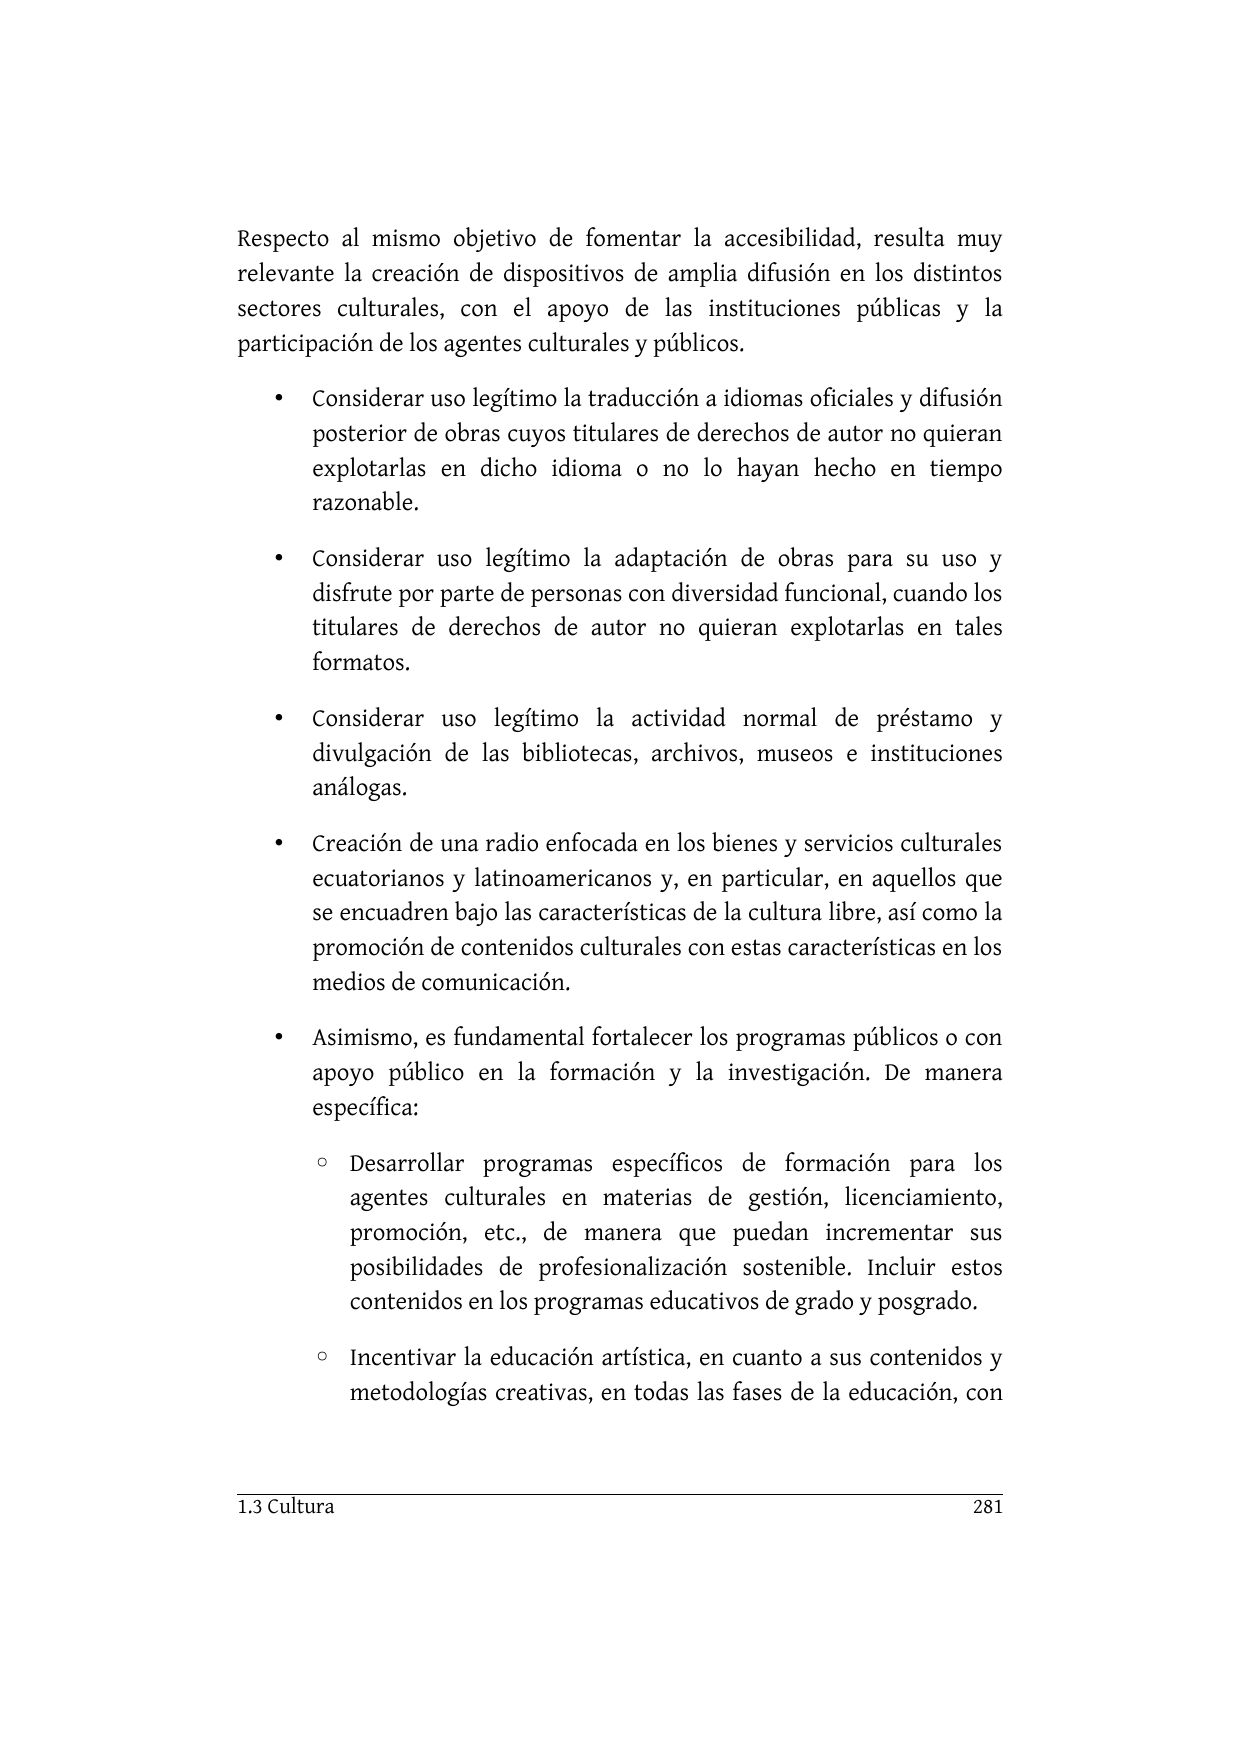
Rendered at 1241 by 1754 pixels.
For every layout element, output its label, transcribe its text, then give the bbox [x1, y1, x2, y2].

list Asimismo, es fundamental fortalecer los programas públicos o con apoyo público en la formación y la investigación. De manera específica: [274, 1024, 1003, 1122]
list Considerar uso legítimo la traducción a idiomas oficiales y difusión posterior de obras cuyos titulares de derechos de autor no quieran explotarlas en dicho idioma o no lo hayan hecho en tiempo razonable. [274, 385, 1003, 518]
list Considerar uso legítimo la adaptación de obras para su uso y disfrute por parte de personas con diversidad funcional, cuando los titulares de derechos de autor no quieran explotarlas en tales formatos. [274, 544, 1003, 678]
list Incentivar la educación artística, en cuanto a sus contenidos y metodologías creativas, en todas las fases de la educación, con [312, 1343, 1003, 1407]
list Creación de una radio enfocada en los bienes y servicios culturales ecuatorianos y latinoamericanos y, en particular, en aquellos que se encuadren bajo las características de la cultura libre, así como la promoción de contenidos culturales con estas características en los medios de comunicación. [274, 829, 1003, 997]
list Considerar uso legítimo la actividad normal de préstamo y divulgación de las bibliotecas, archivos, museos e instituciones análogas. [274, 704, 1003, 803]
list Desarrollar programas específicos de formación para los agentes culturales en materias de gestión, licenciamiento, promoción, etc., de manera que puedan incrementar sus posibilidades de profesionalización sostenible. Incluir estos contenidos en los programas educativos de grado y posgrado. [312, 1149, 1003, 1317]
text Respecto al mismo objetivo de fomentar la accesibilidad, resulta muy relevante la creación de dispositivos de amplia difusión en los distintos sectores culturales, con el apoyo de las instituciones públicas y la participación de los agentes culturales y públicos. [237, 225, 1003, 358]
